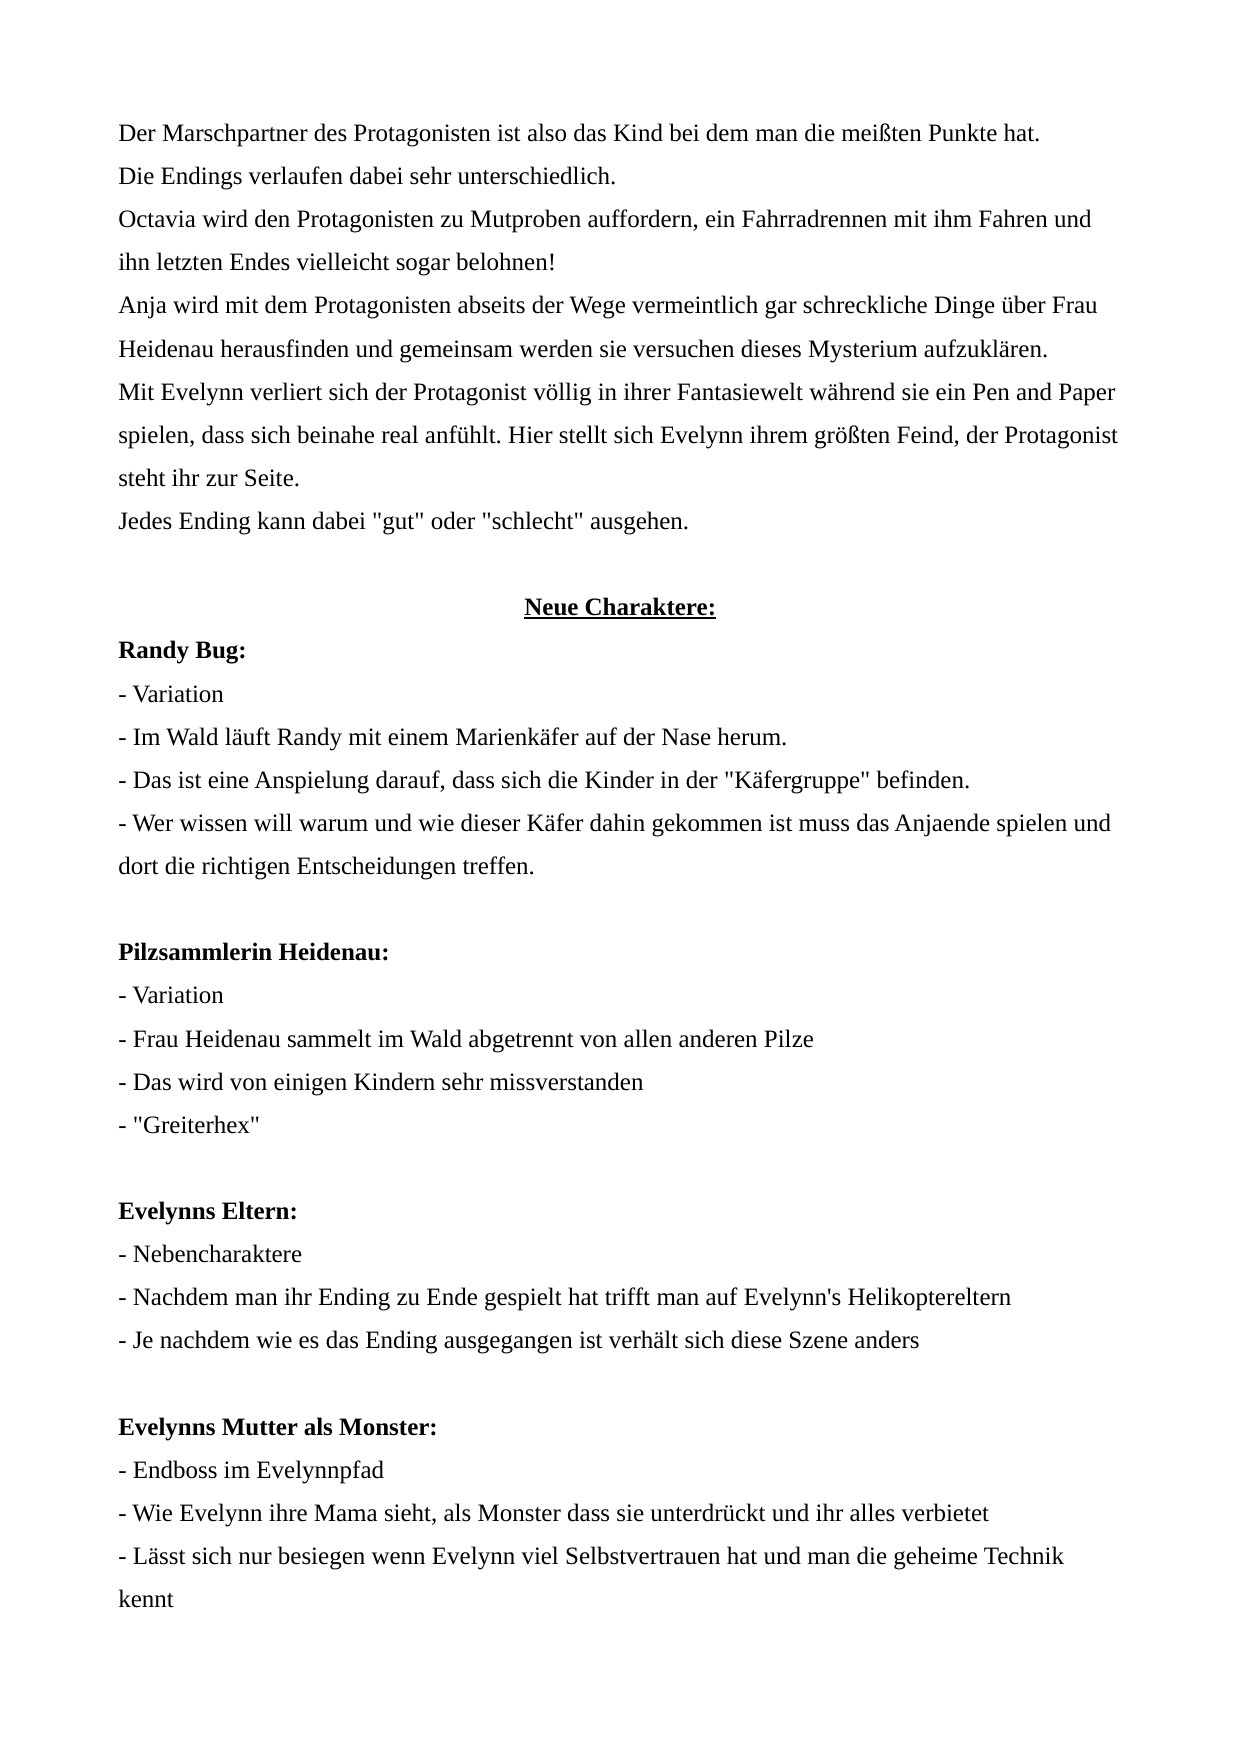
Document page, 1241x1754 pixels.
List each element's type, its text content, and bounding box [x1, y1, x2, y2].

text Neue Charaktere: [118, 592, 1122, 621]
text Die Endings verlaufen dabei sehr unterschiedlich. [118, 161, 1122, 190]
text - Lässt sich nur besiegen wenn Evelynn viel Selbstvertrauen hat und man die geheime Technik kennt [118, 1541, 1122, 1613]
text - Endboss im Evelynnpfad [118, 1455, 1122, 1484]
text Anja wird mit dem Protagonisten abseits der Wege vermeintlich gar schreckliche Dinge über Frau Heidenau herausfinden und gemeinsam werden sie versuchen dieses Mysterium aufzuklären. [118, 291, 1122, 362]
text - Das wird von einigen Kindern sehr missverstanden [118, 1067, 1122, 1096]
text - "Greiterhex" [118, 1110, 1122, 1139]
text Octavia wird den Protagonisten zu Mutproben auffordern, ein Fahrradrennen mit ihm Fahren und ihn letzten Endes vielleicht sogar belohnen! [118, 204, 1122, 276]
text Mit Evelynn verliert sich der Protagonist völlig in ihrer Fantasiewelt während sie ein Pen and Paper spielen, dass sich beinahe real anfühlt. Hier stellt sich Evelynn ihrem größten Feind, der Protagonist steht ihr zur Seite. [118, 377, 1122, 492]
text - Nachdem man ihr Ending zu Ende gespielt hat trifft man auf Evelynn's Helikoptereltern [118, 1282, 1122, 1311]
text Pilzsammlerin Heidenau: [118, 937, 1122, 966]
text Randy Bug: [118, 636, 1122, 664]
text - Frau Heidenau sammelt im Wald abgetrennt von allen anderen Pilze [118, 1024, 1122, 1052]
text Der Marschpartner des Protagonisten ist also das Kind bei dem man die meißten Punkte hat. [118, 118, 1122, 147]
text - Nebencharaktere [118, 1239, 1122, 1268]
text Evelynns Eltern: [118, 1196, 1122, 1225]
text - Variation [118, 981, 1122, 1009]
text - Variation [118, 679, 1122, 707]
text - Im Wald läuft Randy mit einem Marienkäfer auf der Nase herum. [118, 722, 1122, 751]
text - Das ist eine Anspielung darauf, dass sich die Kinder in der "Käfergruppe" befinden. [118, 765, 1122, 794]
text Evelynns Mutter als Monster: [118, 1412, 1122, 1441]
text Jedes Ending kann dabei "gut" oder "schlecht" ausgehen. [118, 506, 1122, 535]
text - Wie Evelynn ihre Mama sieht, als Monster dass sie unterdrückt und ihr alles verbietet [118, 1498, 1122, 1527]
text - Je nachdem wie es das Ending ausgegangen ist verhält sich diese Szene anders [118, 1326, 1122, 1354]
text - Wer wissen will warum und wie dieser Käfer dahin gekommen ist muss das Anjaende spielen und dort die richtigen Entscheidungen treffen. [118, 808, 1122, 880]
